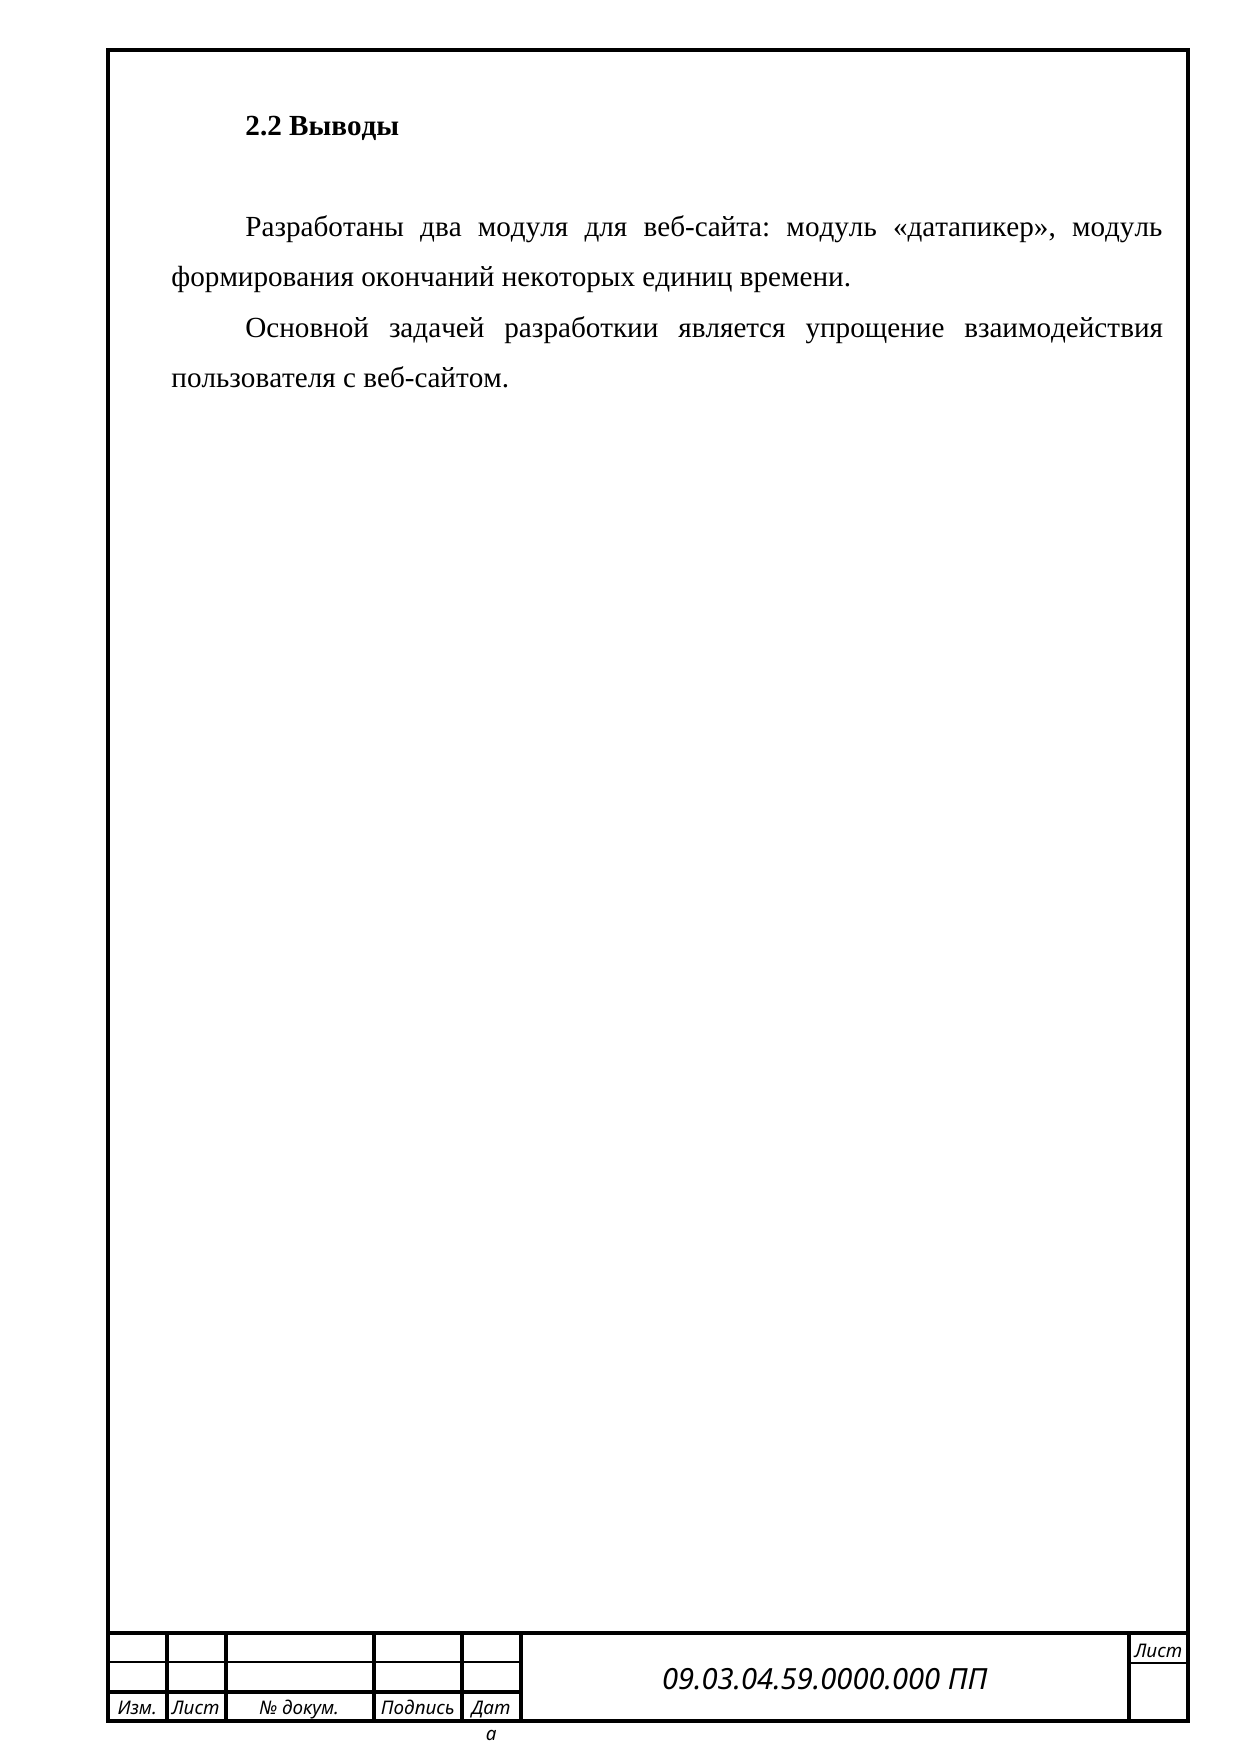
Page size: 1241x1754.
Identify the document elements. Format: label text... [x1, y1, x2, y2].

text 2.2 Выводы [171, 108, 1163, 142]
text Разработаны два модуля для веб-сайта: модуль «датапикер», модуль формирования окончаний некоторых единиц времени. [171, 209, 1163, 293]
text Основной задачей разработкии является упрощение взаимодействия пользователя с веб-сайтом. [171, 310, 1163, 394]
